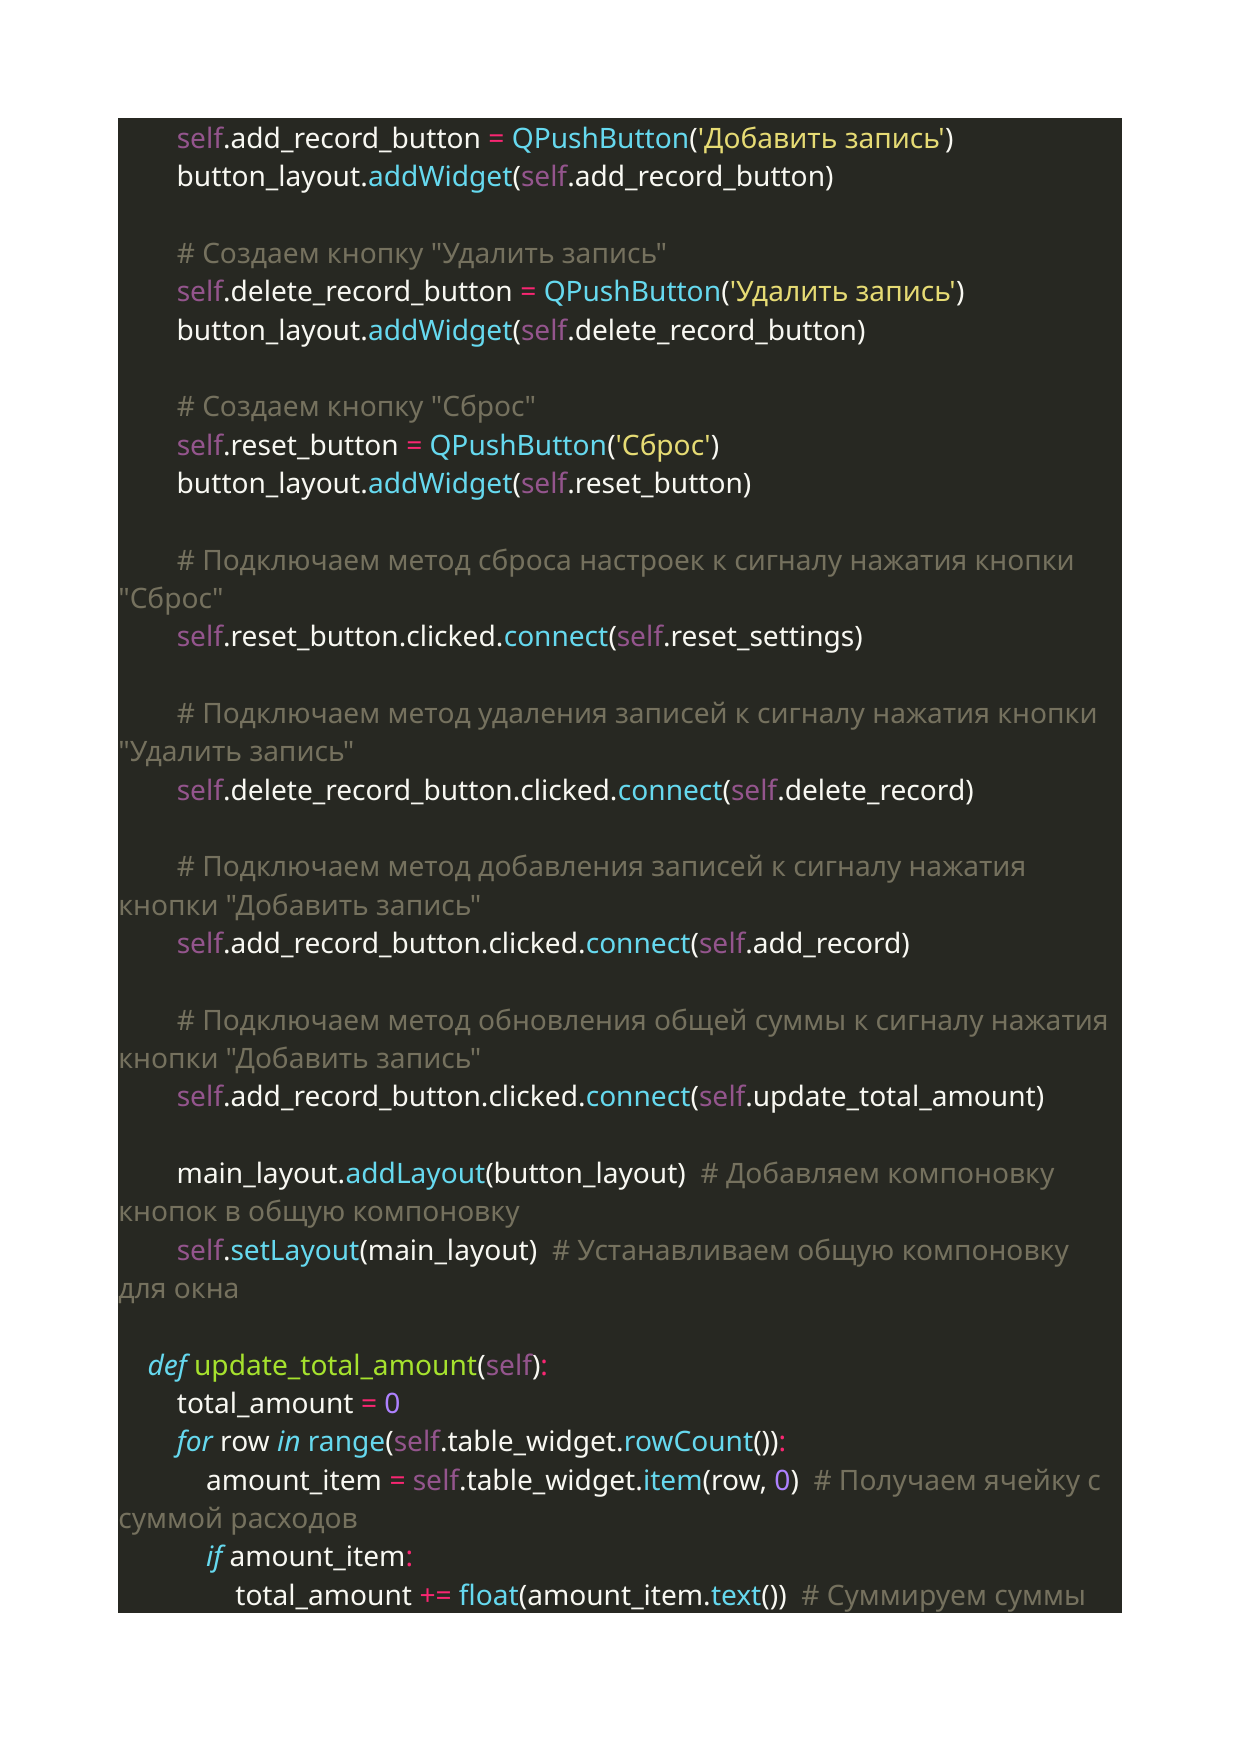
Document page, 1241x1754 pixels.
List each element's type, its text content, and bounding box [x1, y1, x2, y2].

text self.add_record_button = QPushButton('Добавить запись') button_layout.addWidget(self.add_record_button) # Создаем кнопку "Удалить запись" self.delete_record_button = QPushButton('Удалить запись') button_layout.addWidget(self.delete_record_button) # Создаем кнопку "Сброс" self.reset_button = QPushButton('Сброс') button_layout.addWidget(self.reset_button) # Подключаем метод сброса настроек к сигналу нажатия кнопки "Сброс" self.reset_button.clicked.connect(self.reset_settings) # Подключаем метод удаления записей к сигналу нажатия кнопки "Удалить запись" self.delete_record_button.clicked.connect(self.delete_record) # Подключаем метод добавления записей к сигналу нажатия кнопки "Добавить запись" self.add_record_button.clicked.connect(self.add_record) # Подключаем метод обновления общей суммы к сигналу нажатия кнопки "Добавить запись" self.add_record_button.clicked.connect(self.update_total_amount) main_layout.addLayout(button_layout) # Добавляем компоновку кнопок в общую компоновку self.setLayout(main_layout) # Устанавливаем общую компоновку для окна def update_total_amount(self): total_amount = 0 for row in range(self.table_widget.rowCount()): amount_item = self.table_widget.item(row, 0) # Получаем ячейку с суммой расходов if amount_item: total_amount += float(amount_item.text()) # Суммируем суммы [118, 118, 1122, 1613]
